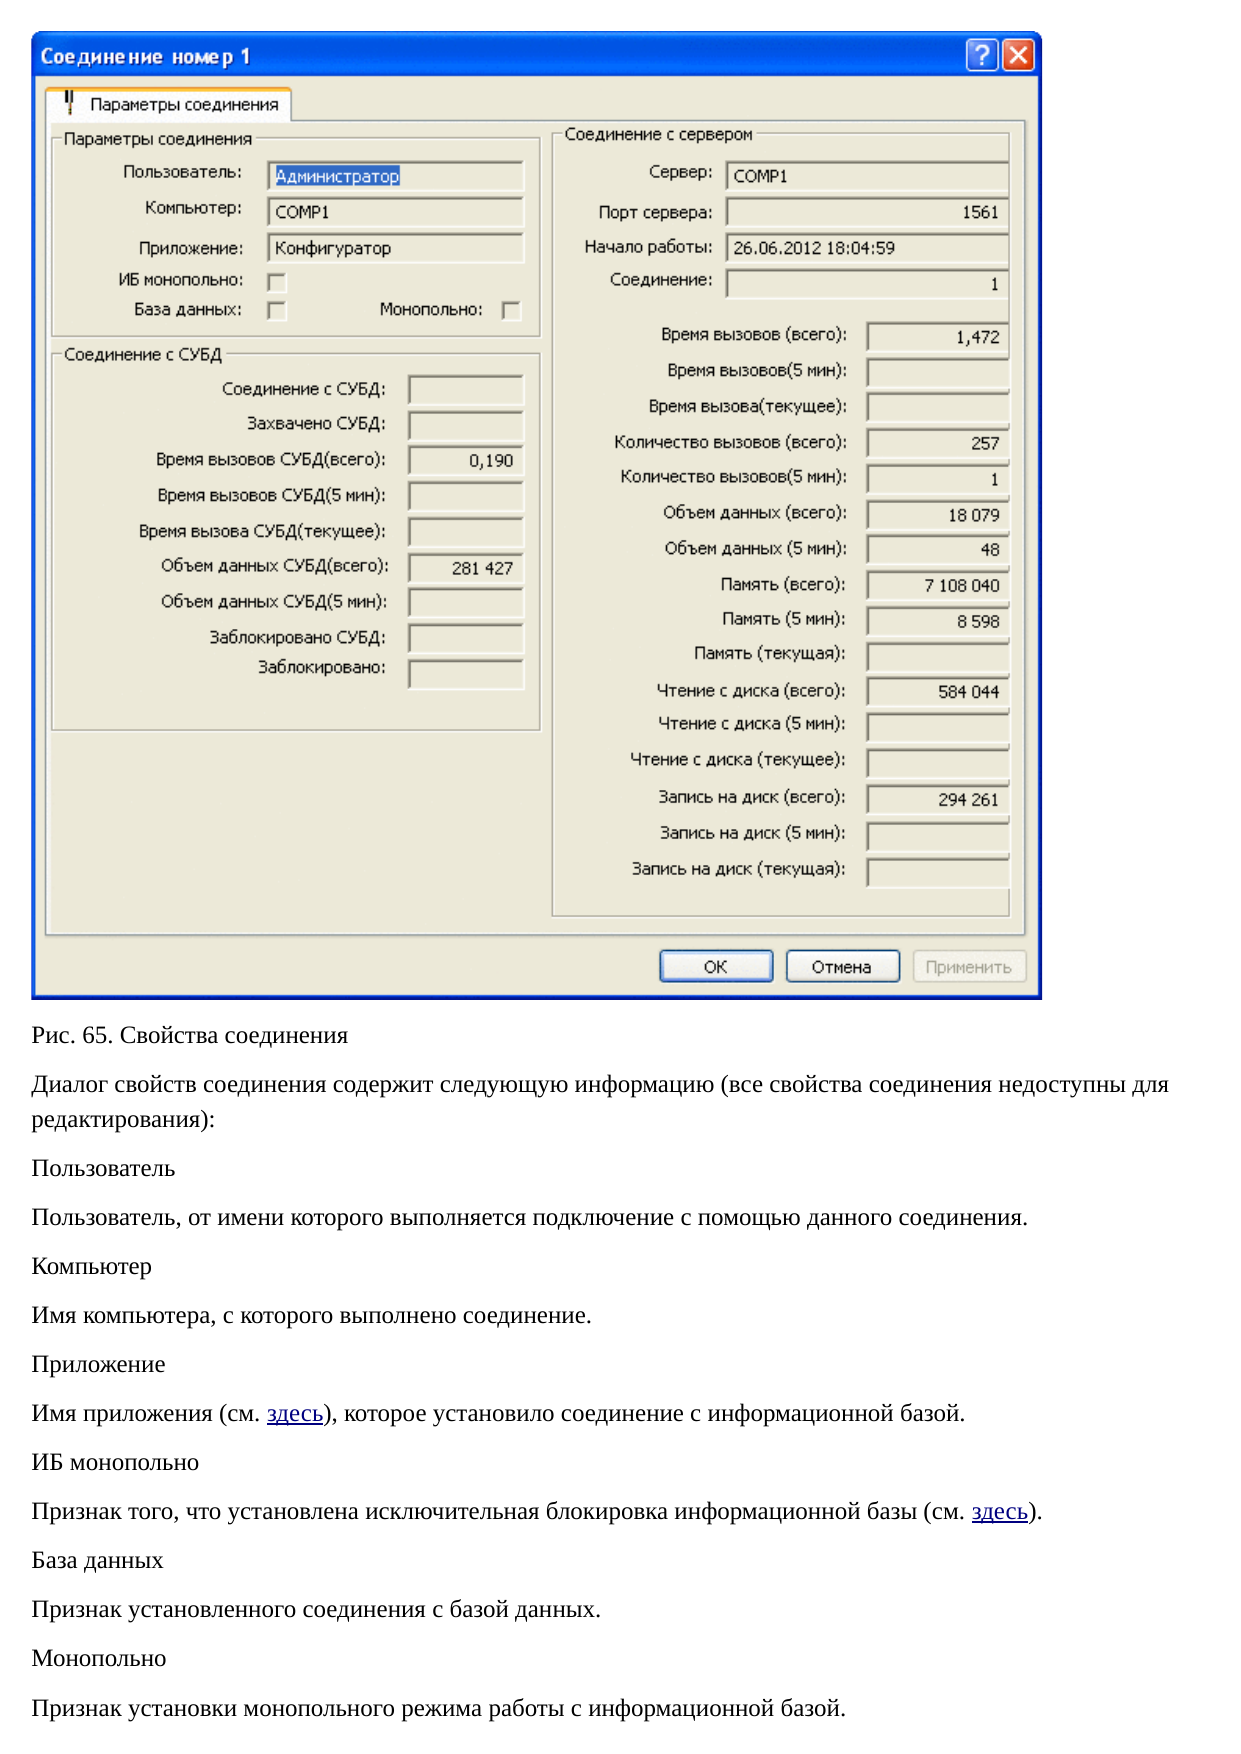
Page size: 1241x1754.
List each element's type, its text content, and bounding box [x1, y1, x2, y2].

text Имя приложения (см. здесь), которое установило соединение с информационной базой. [31, 1398, 1212, 1427]
text Имя компьютера, с которого выполнено соединение. [31, 1300, 1212, 1329]
text Признак установленного соединения с базой данных. [31, 1594, 1212, 1623]
picture [31, 31, 1043, 1000]
text Признак того, что установлена исключительная блокировка информационной базы (см. здесь). [31, 1496, 1212, 1525]
text Компьютер [31, 1251, 1212, 1280]
text База данных [31, 1545, 1212, 1574]
text Рис. 65. Свойства соединения [31, 1020, 1212, 1049]
text Пользователь, от имени которого выполняется подключение с помощью данного соединения. [31, 1202, 1212, 1231]
text Признак установки монопольного режима работы с информационной базой. [31, 1693, 1212, 1721]
text Пользователь [31, 1153, 1212, 1182]
text Приложение [31, 1349, 1212, 1378]
text Монопольно [31, 1643, 1212, 1672]
text ИБ монопольно [31, 1447, 1212, 1476]
text Диалог свойств соединения содержит следующую информацию (все свойства соединения недоступны для редактирования): [31, 1069, 1212, 1133]
